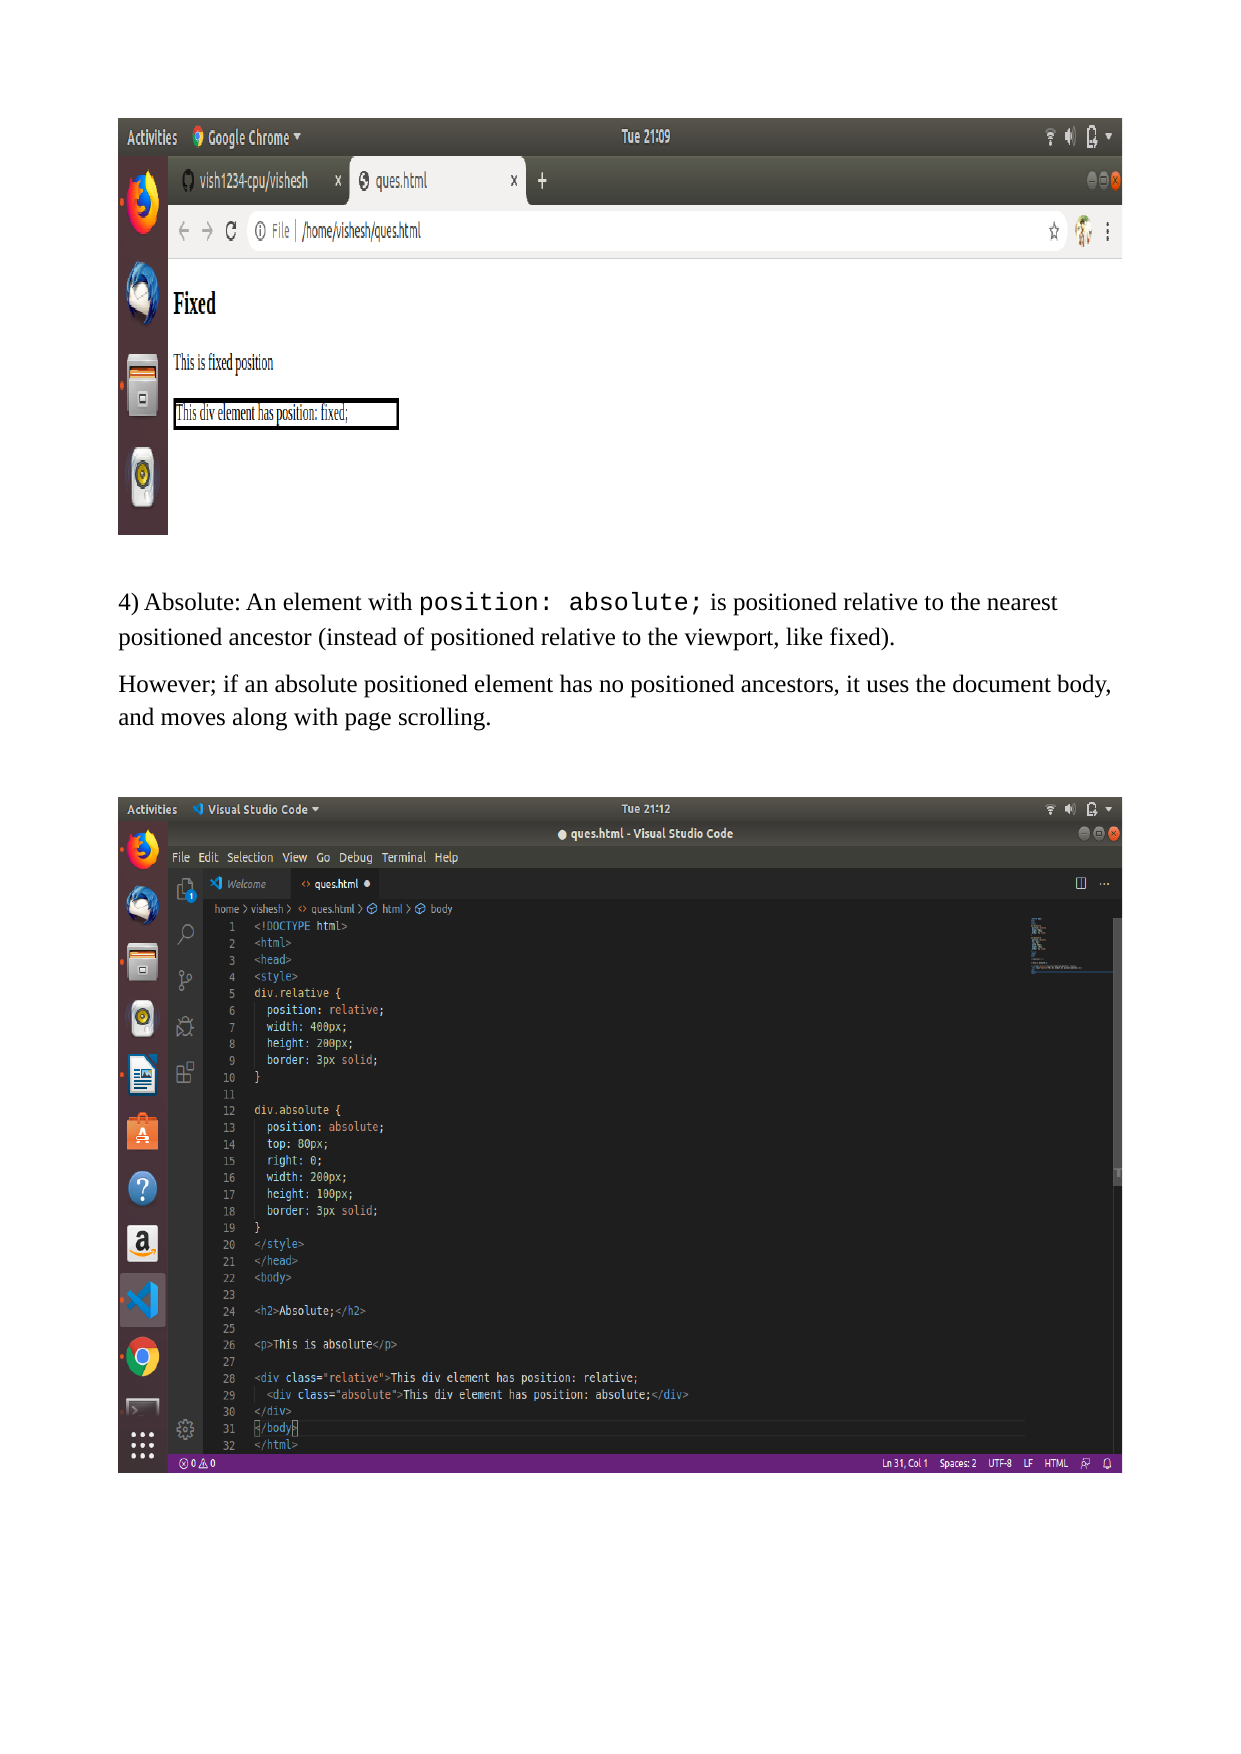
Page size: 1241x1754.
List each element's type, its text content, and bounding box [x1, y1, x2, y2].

text 4) Absolute: An element with position: absolute; is positioned relative to the nearest positioned ancestor (instead of positioned relative to the viewport, like fixed). [118, 587, 1122, 651]
text However; if an absolute positioned element has no positioned ancestors, it uses the document body, and moves along with page scrolling. [118, 669, 1122, 731]
picture [118, 797, 1123, 1473]
picture [118, 118, 1123, 535]
